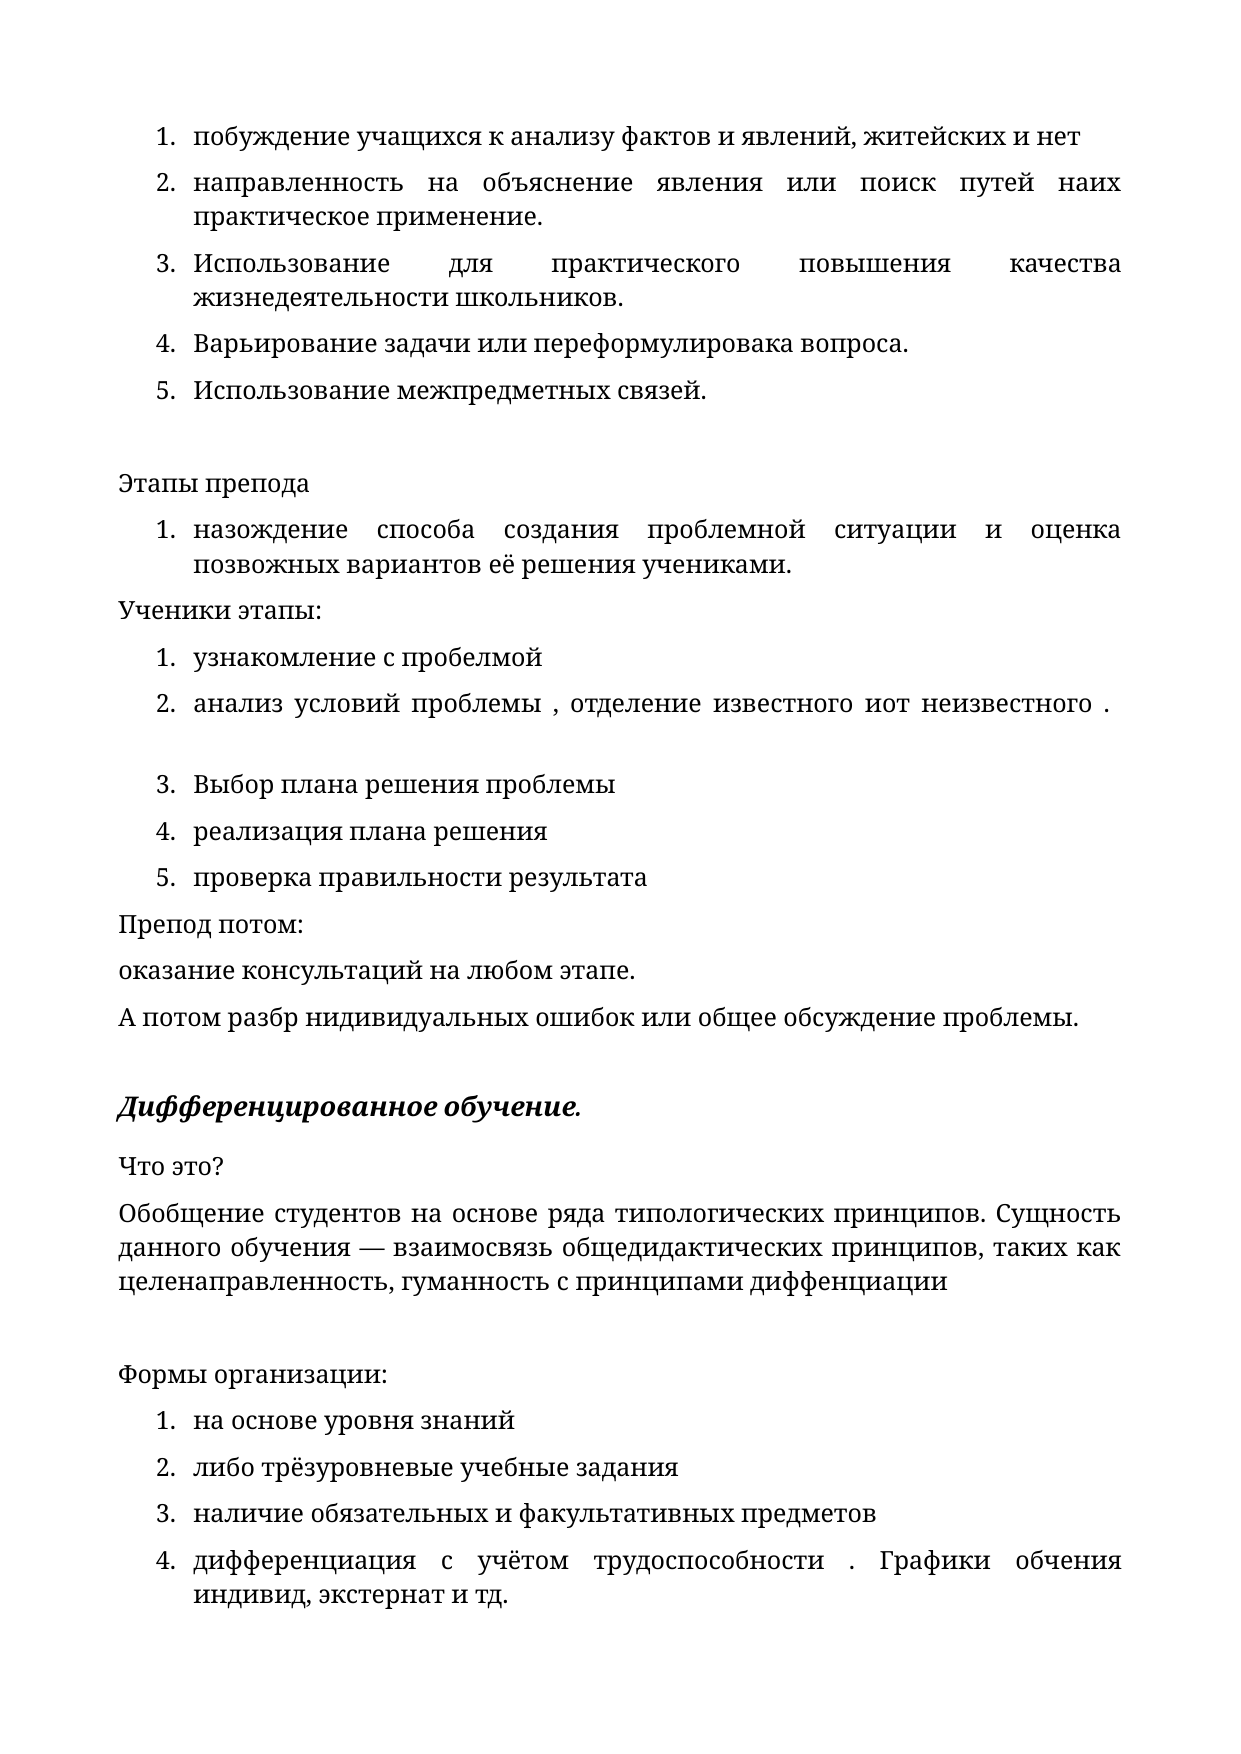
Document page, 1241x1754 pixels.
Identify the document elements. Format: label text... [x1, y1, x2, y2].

subtitle Дифференцированное обучение. [118, 1092, 1122, 1124]
list дифференциация с учётом трудоспособности . Графики обчения индивид, экстернат и тд. [156, 1543, 1122, 1611]
text оказание консультаций на любом этапе. [118, 953, 1122, 987]
list Варьирование задачи или переформулировака вопроса. [156, 326, 1122, 360]
list Выбор плана решения проблемы [156, 767, 1122, 801]
list проверка правильности результата [156, 860, 1122, 894]
list на основе уровня знаний [156, 1403, 1122, 1437]
list узнакомление с пробелмой [156, 639, 1122, 673]
text Ученики этапы: [118, 593, 1122, 627]
text Обобщение студентов на основе ряда типологических принципов. Сущность данного обучения — взаимосвязь общедидактических принципов, таких как целенаправленность, гуманность с принципами диффенциации [118, 1195, 1122, 1297]
list Использование для практического повышения качества жизнедеятельности школьников. [156, 245, 1122, 313]
list либо трёзуровневые учебные задания [156, 1449, 1122, 1484]
text Этапы препода [118, 466, 1122, 500]
list направленность на объяснение явления или поиск путей наих практическое применение. [156, 165, 1122, 233]
list анализ условий проблемы , отделение известного иот неизвестного . [156, 686, 1122, 754]
list назождение способа создания проблемной ситуации и оценка позвожных вариантов её решения учениками. [156, 512, 1122, 580]
list наличие обязательных и факультативных предметов [156, 1496, 1122, 1530]
text Что это? [118, 1149, 1122, 1183]
text Формы организации: [118, 1356, 1122, 1391]
list побуждение учащихся к анализу фактов и явлений, житейских и нет [156, 118, 1122, 152]
text А потом разбр нидивидуальных ошибок или общее обсуждение проблемы. [118, 999, 1122, 1033]
list реализация плана решения [156, 813, 1122, 847]
list Использование межпредметных связей. [156, 372, 1122, 407]
text Препод потом: [118, 906, 1122, 940]
